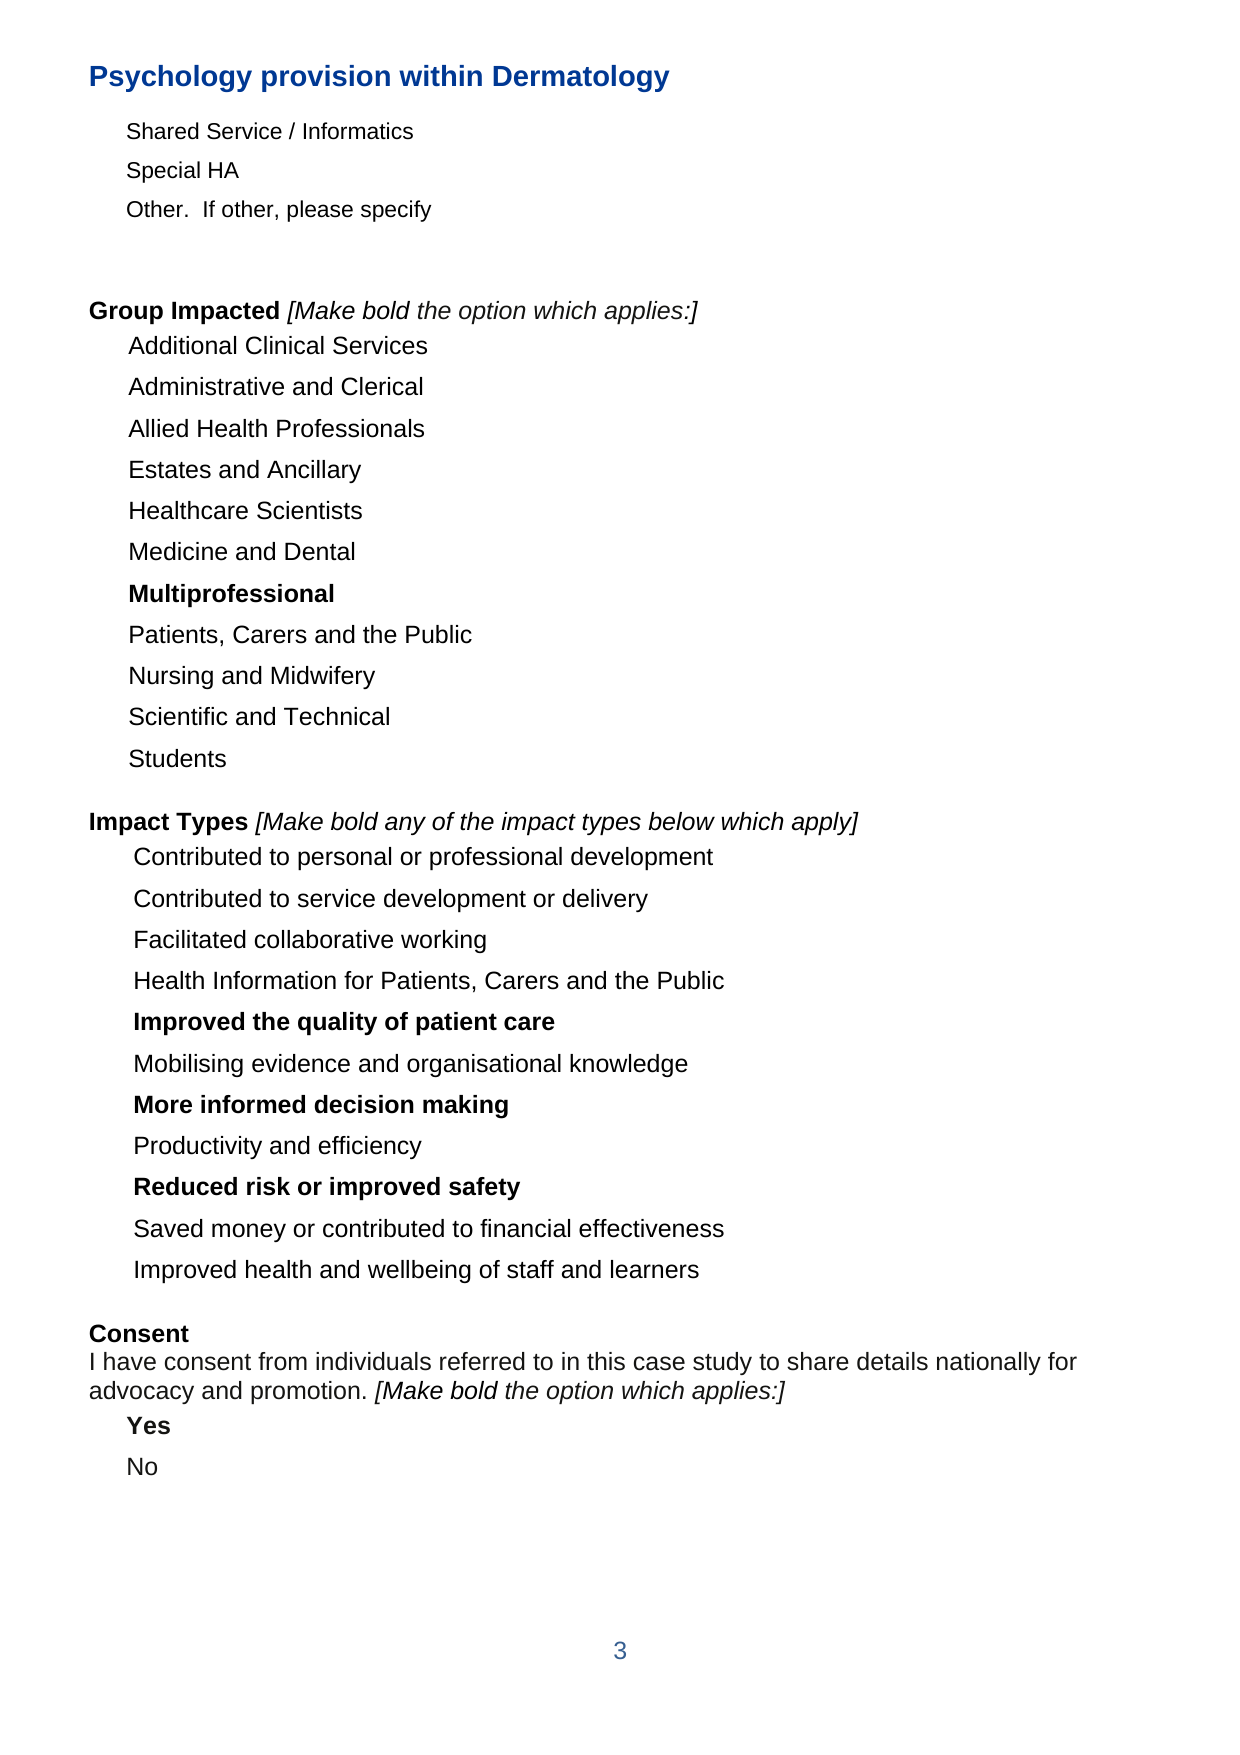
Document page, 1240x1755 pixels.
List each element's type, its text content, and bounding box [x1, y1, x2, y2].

text Additional Clinical Services [128, 331, 1151, 360]
text Facilitated collaborative working [133, 925, 1151, 953]
text Special HA [126, 157, 1151, 183]
text Group Impacted [Make bold the option which applies:] [89, 296, 1151, 325]
text Yes [126, 1411, 1151, 1440]
text Reduced risk or improved safety [133, 1172, 1151, 1201]
text Nursing and Midwifery [128, 661, 1151, 690]
text Multiprofessional [128, 578, 1151, 607]
text Scientific and Technical [128, 702, 1151, 731]
text Administrative and Clerical [128, 372, 1151, 401]
text Saved money or contributed to financial effectiveness [133, 1213, 1151, 1242]
text More informed decision making [133, 1090, 1151, 1118]
text Healthcare Scientists [128, 496, 1151, 525]
text Contributed to personal or professional development [133, 842, 1151, 871]
text Other. If other, please specify [126, 196, 1151, 222]
text Impact Types [Make bold any of the impact types below which apply] [89, 807, 1151, 836]
text Contributed to service development or delivery [133, 883, 1151, 912]
text No [126, 1452, 1151, 1481]
text Health Information for Patients, Carers and the Public [133, 966, 1151, 995]
text Students [128, 743, 1151, 772]
text I have consent from individuals referred to in this case study to share details nationally for advocacy and promotion. [Make bold the option which applies:] [89, 1347, 1151, 1405]
text Consent [89, 1318, 1151, 1347]
text Improved the quality of patient care [133, 1007, 1151, 1036]
text Allied Health Professionals [128, 413, 1151, 442]
text Shared Service / Informatics [126, 118, 1151, 144]
text Estates and Ancillary [128, 455, 1151, 483]
text Medicine and Dental [128, 537, 1151, 566]
text Improved health and wellbeing of staff and learners [133, 1255, 1151, 1283]
text Productivity and efficiency [133, 1131, 1151, 1160]
text Patients, Carers and the Public [128, 620, 1151, 648]
text Mobilising evidence and organisational knowledge [133, 1048, 1151, 1077]
